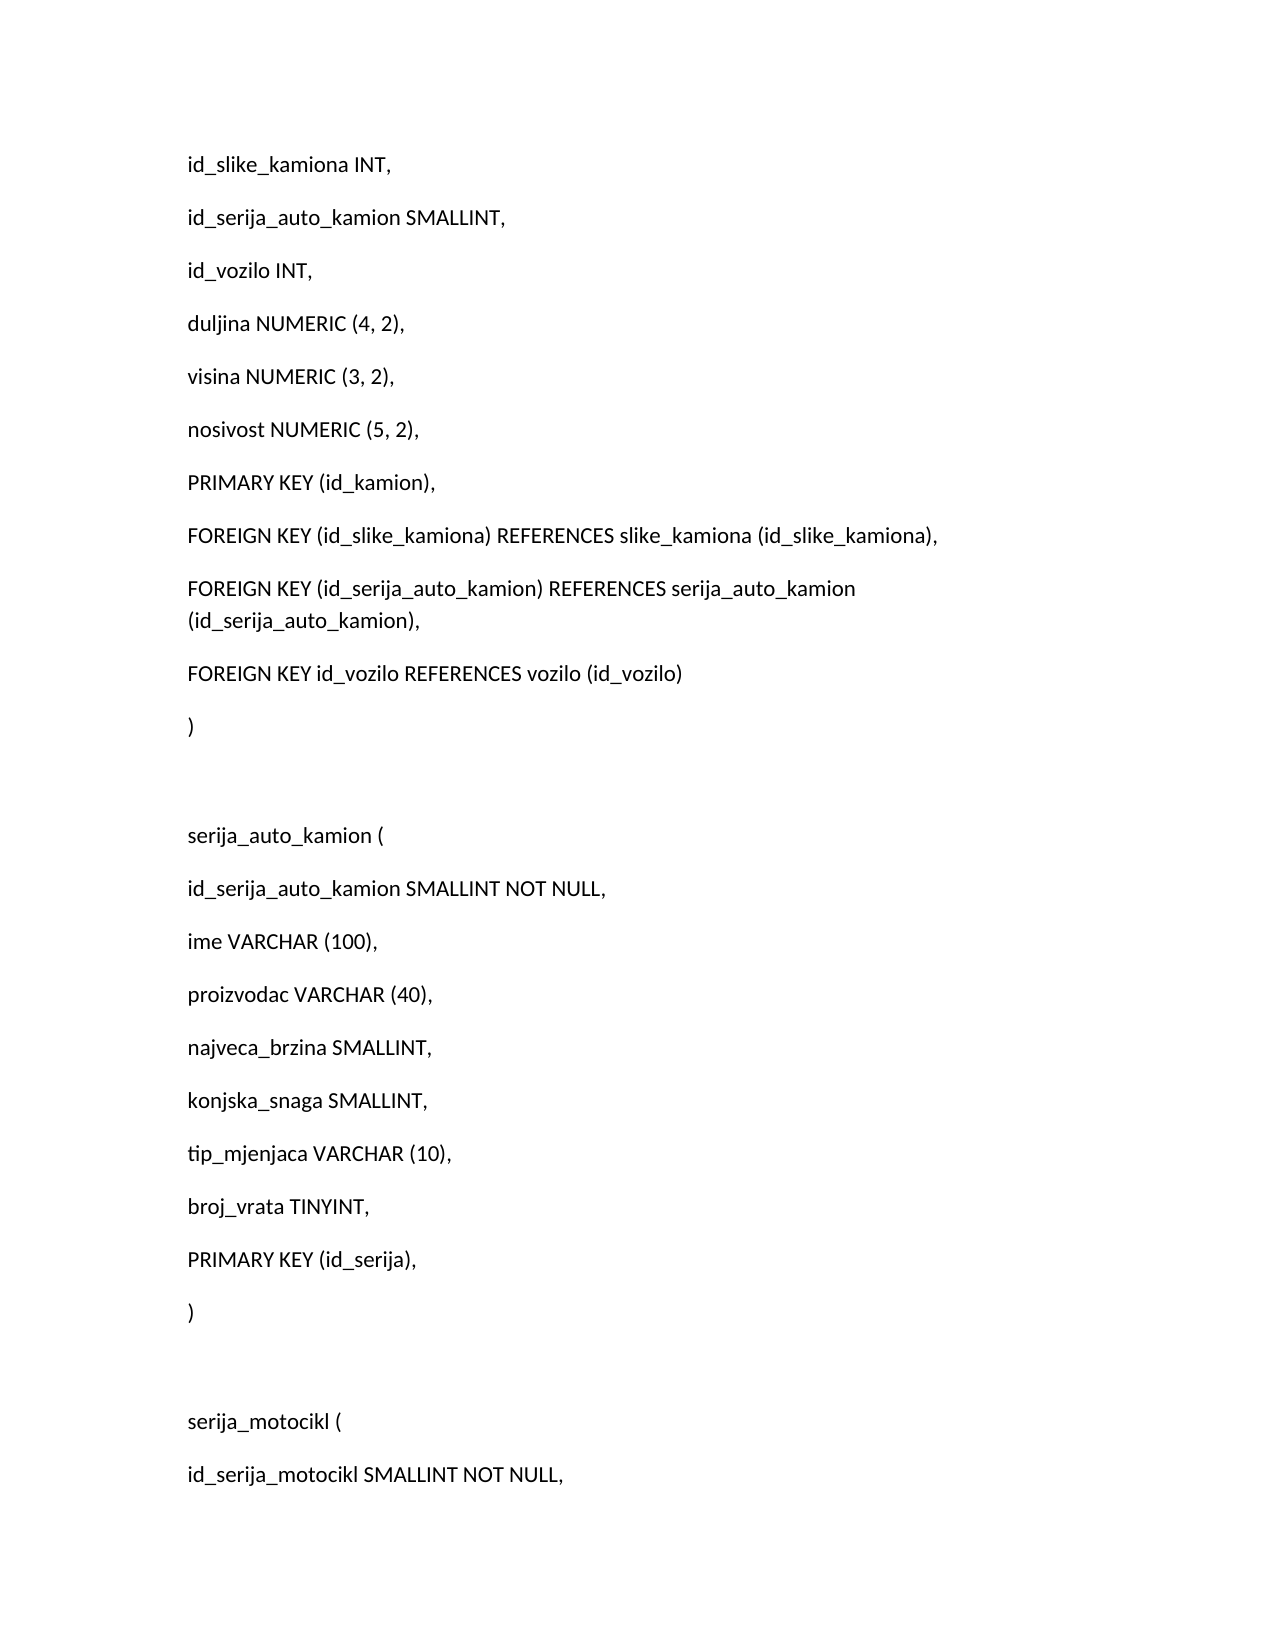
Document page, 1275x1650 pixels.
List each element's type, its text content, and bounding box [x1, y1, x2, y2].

text id_serija_auto_kamion SMALLINT NOT NULL, [187, 874, 1087, 902]
text tip_mjenjaca VARCHAR (10), [187, 1139, 1087, 1167]
text FOREIGN KEY id_vozilo REFERENCES vozilo (id_vozilo) [187, 659, 1087, 687]
text id_vozilo INT, [187, 256, 1087, 284]
text najveca_brzina SMALLINT, [187, 1033, 1087, 1061]
text ) [187, 1298, 1087, 1326]
text id_slike_kamiona INT, [187, 150, 1087, 178]
text ) [187, 712, 1087, 740]
text PRIMARY KEY (id_serija), [187, 1245, 1087, 1273]
text nosivost NUMERIC (5, 2), [187, 415, 1087, 443]
text serija_auto_kamion ( [187, 821, 1087, 849]
text duljina NUMERIC (4, 2), [187, 309, 1087, 337]
text serija_motocikl ( [187, 1407, 1087, 1435]
text FOREIGN KEY (id_slike_kamiona) REFERENCES slike_kamiona (id_slike_kamiona), [187, 521, 1087, 549]
text FOREIGN KEY (id_serija_auto_kamion) REFERENCES serija_auto_kamion (id_serija_auto_kamion), [187, 574, 1087, 634]
text id_serija_auto_kamion SMALLINT, [187, 203, 1087, 231]
text konjska_snaga SMALLINT, [187, 1086, 1087, 1114]
text ime VARCHAR (100), [187, 927, 1087, 955]
text PRIMARY KEY (id_kamion), [187, 468, 1087, 496]
text visina NUMERIC (3, 2), [187, 362, 1087, 390]
text id_serija_motocikl SMALLINT NOT NULL, [187, 1460, 1087, 1488]
text broj_vrata TINYINT, [187, 1192, 1087, 1220]
text proizvodac VARCHAR (40), [187, 980, 1087, 1008]
